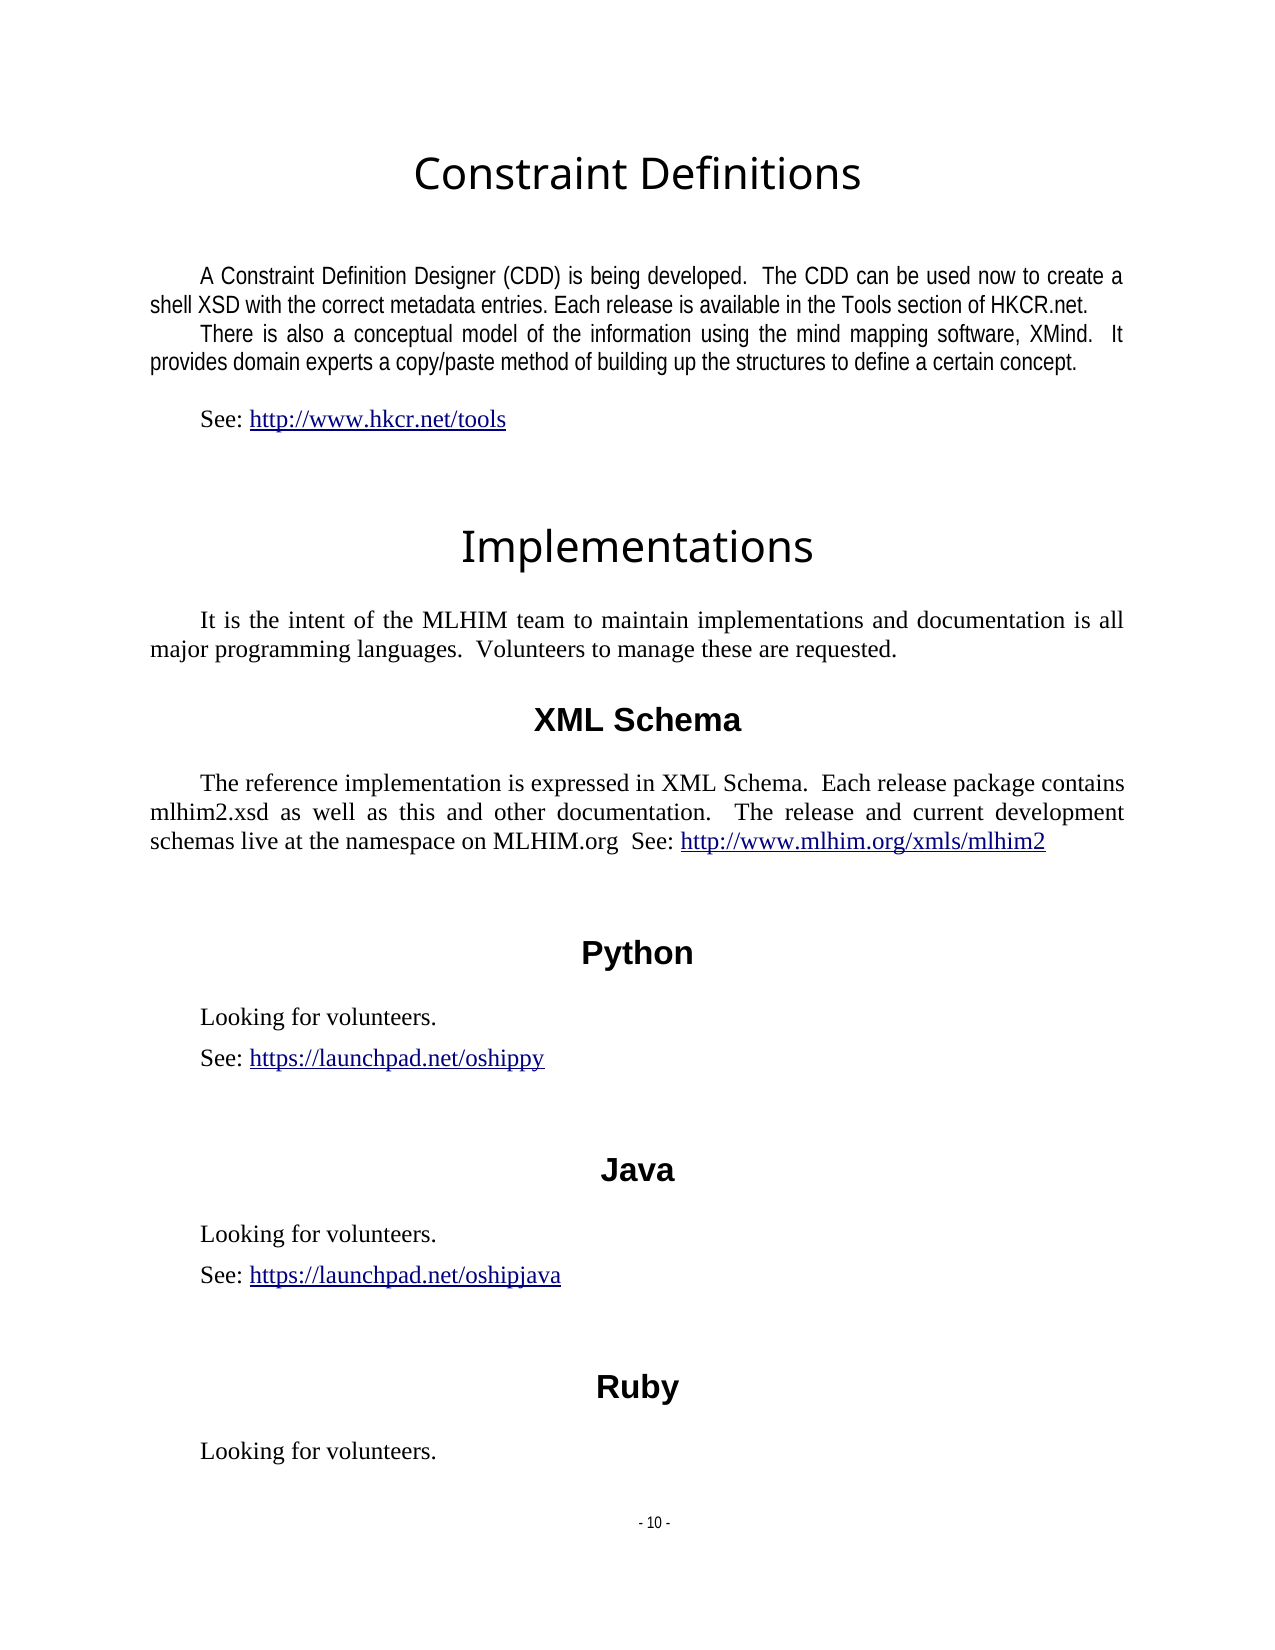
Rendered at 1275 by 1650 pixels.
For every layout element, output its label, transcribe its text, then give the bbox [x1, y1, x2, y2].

text See: https://launchpad.net/oshippy [150, 1043, 1125, 1072]
text A Constraint Definition Designer (CDD) is being developed. The CDD can be used now to create a shell XSD with the correct metadata entries. Each release is available in the Tools section of HKCR.net. [150, 261, 1125, 318]
text See: http://www.hkcr.net/tools [150, 404, 1125, 433]
text The reference implementation is expressed in XML Schema. Each release package contains mlhim2.xsd as well as this and other documentation. The release and current development schemas live at the namespace on MLHIM.org See: http://www.mlhim.org/xmls/mlhim2 [150, 768, 1125, 855]
subtitle Python [150, 933, 1125, 972]
subtitle Ruby [150, 1367, 1125, 1406]
subtitle Constraint Definitions [150, 143, 1125, 202]
subtitle XML Schema [150, 700, 1125, 738]
text It is the intent of the MLHIM team to maintain implementations and documentation is all major programming languages. Volunteers to manage these are requested. [150, 605, 1125, 663]
text Looking for volunteers. [150, 1219, 1125, 1248]
text Looking for volunteers. [150, 1436, 1125, 1465]
text Looking for volunteers. [150, 1002, 1125, 1031]
subtitle Implementations [150, 516, 1125, 575]
text See: https://launchpad.net/oshipjava [150, 1260, 1125, 1289]
subtitle Java [150, 1150, 1125, 1189]
text There is also a conceptual model of the information using the mind mapping software, XMind. It provides domain experts a copy/paste method of building up the structures to define a certain concept. [150, 318, 1125, 376]
